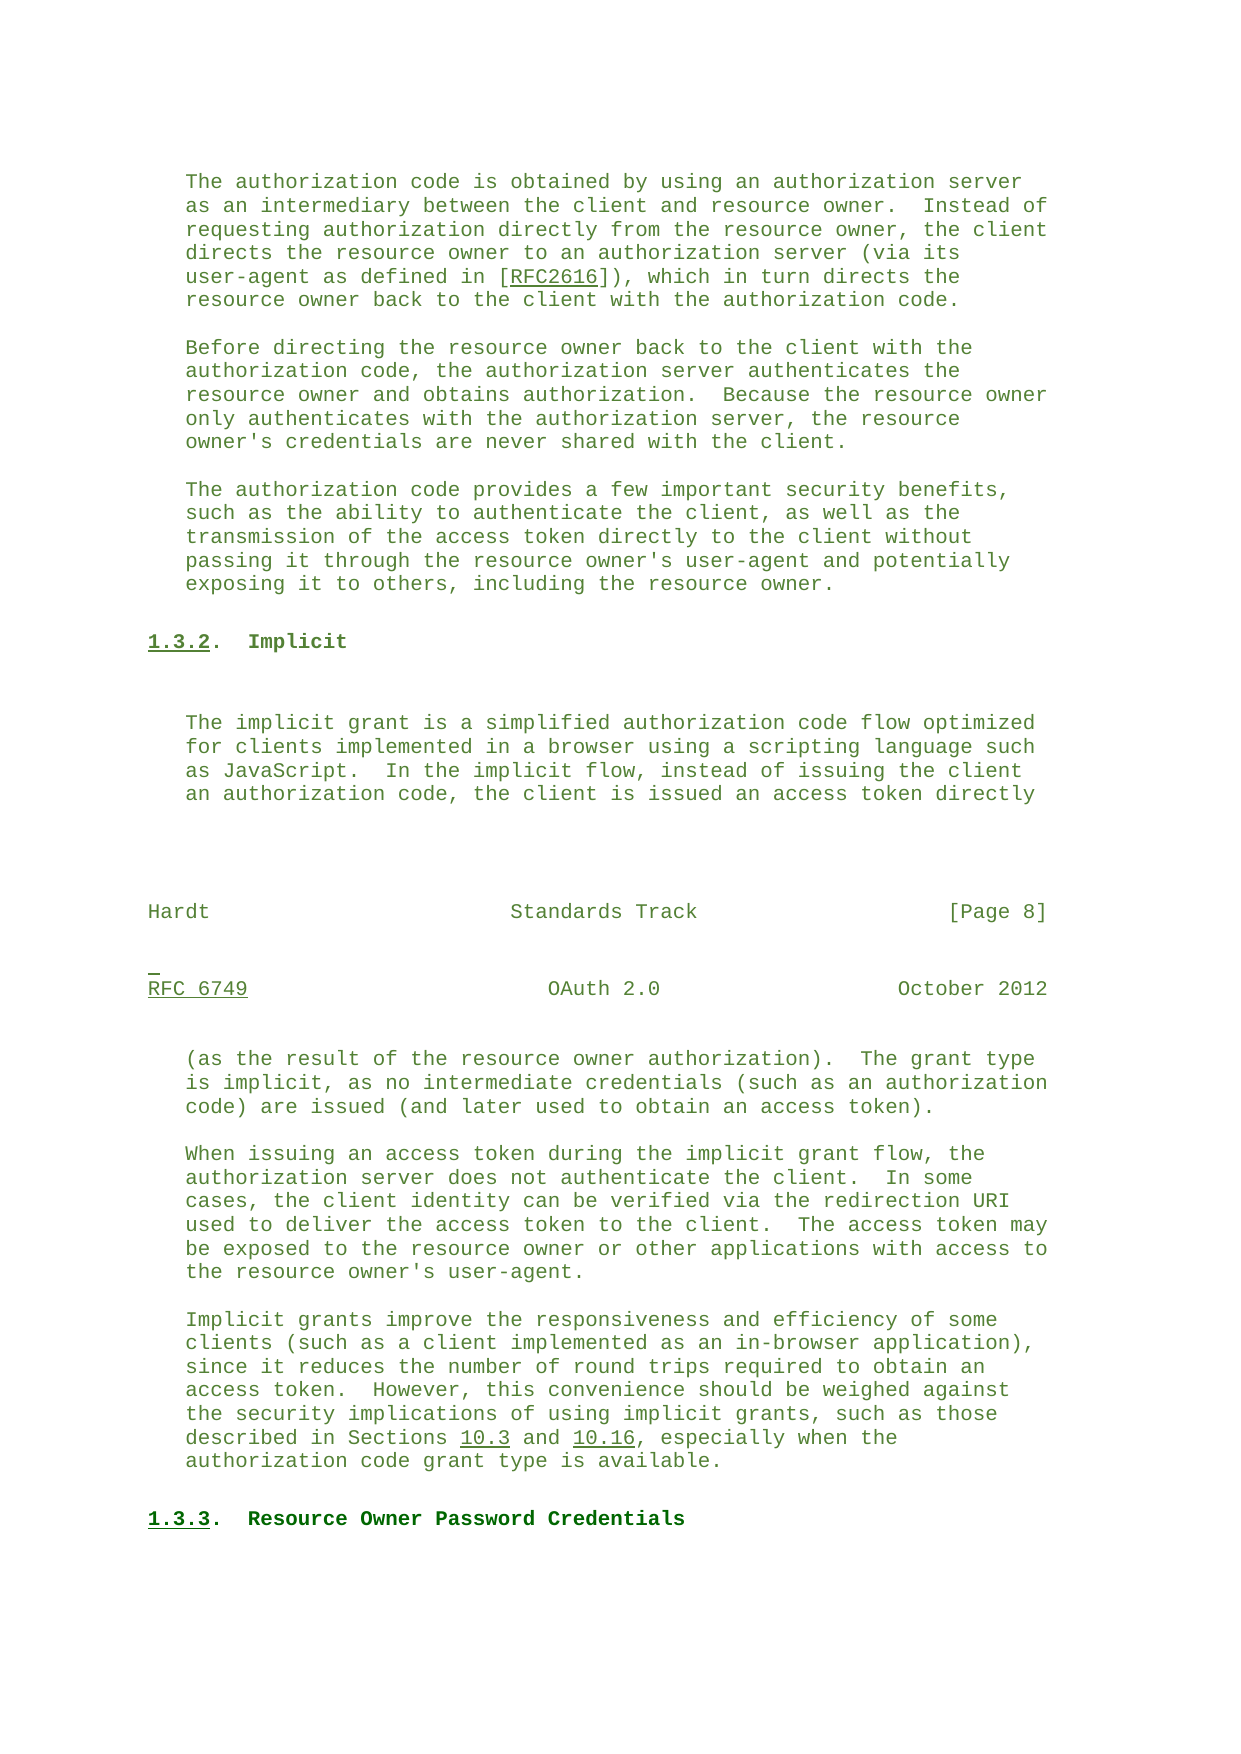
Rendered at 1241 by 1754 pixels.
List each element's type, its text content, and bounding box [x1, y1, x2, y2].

text code) are issued (and later used to obtain an access token). [148, 1096, 1093, 1119]
text directs the resource owner to an authorization server (via its [148, 242, 1093, 266]
text owner's credentials are never shared with the client. [148, 431, 1093, 455]
text as an intermediary between the client and resource owner. Instead of [148, 195, 1093, 218]
text passing it through the resource owner's user-agent and potentially [148, 549, 1093, 573]
text such as the ability to authenticate the client, as well as the [148, 502, 1093, 526]
text 1.3.3. Resource Owner Password Credentials [148, 1508, 1093, 1532]
text used to deliver the access token to the client. The access token may [148, 1214, 1093, 1238]
text requesting authorization directly from the resource owner, the client [148, 218, 1093, 242]
text authorization code, the authorization server authenticates the [148, 360, 1093, 384]
text be exposed to the resource owner or other applications with access to [148, 1238, 1093, 1261]
text (as the result of the resource owner authorization). The grant type [148, 1048, 1093, 1072]
text resource owner back to the client with the authorization code. [148, 289, 1093, 313]
text clients (such as a client implemented as an in-browser application), [148, 1332, 1093, 1356]
text cases, the client identity can be verified via the redirection URI [148, 1190, 1093, 1214]
text only authenticates with the authorization server, the resource [148, 408, 1093, 431]
text exposing it to others, including the resource owner. [148, 573, 1093, 597]
text The authorization code is obtained by using an authorization server [148, 171, 1093, 195]
text The authorization code provides a few important security benefits, [148, 479, 1093, 502]
text authorization code grant type is available. [148, 1450, 1093, 1474]
text the resource owner's user-agent. [148, 1261, 1093, 1285]
text access token. However, this convenience should be weighed against [148, 1379, 1093, 1403]
text 1.3.2. Implicit [148, 631, 1093, 654]
text Hardt Standards Track [Page 8] [148, 901, 1093, 925]
text RFC 6749 OAuth 2.0 October 2012 [148, 977, 1093, 1001]
text for clients implemented in a browser using a scripting language such [148, 736, 1093, 759]
text Implicit grants improve the responsiveness and efficiency of some [148, 1308, 1093, 1332]
text an authorization code, the client is issued an access token directly [148, 783, 1093, 807]
text described in Sections 10.3 and 10.16, especially when the [148, 1427, 1093, 1450]
text user-agent as defined in [RFC2616]), which in turn directs the [148, 266, 1093, 289]
text The implicit grant is a simplified authorization code flow optimized [148, 712, 1093, 736]
text the security implications of using implicit grants, such as those [148, 1403, 1093, 1427]
text transmission of the access token directly to the client without [148, 526, 1093, 549]
text Before directing the resource owner back to the client with the [148, 337, 1093, 360]
text since it reduces the number of round trips required to obtain an [148, 1356, 1093, 1379]
text is implicit, as no intermediate credentials (such as an authorization [148, 1072, 1093, 1096]
text authorization server does not authenticate the client. In some [148, 1167, 1093, 1190]
text resource owner and obtains authorization. Because the resource owner [148, 384, 1093, 408]
text as JavaScript. In the implicit flow, instead of issuing the client [148, 759, 1093, 783]
text When issuing an access token during the implicit grant flow, the [148, 1143, 1093, 1167]
